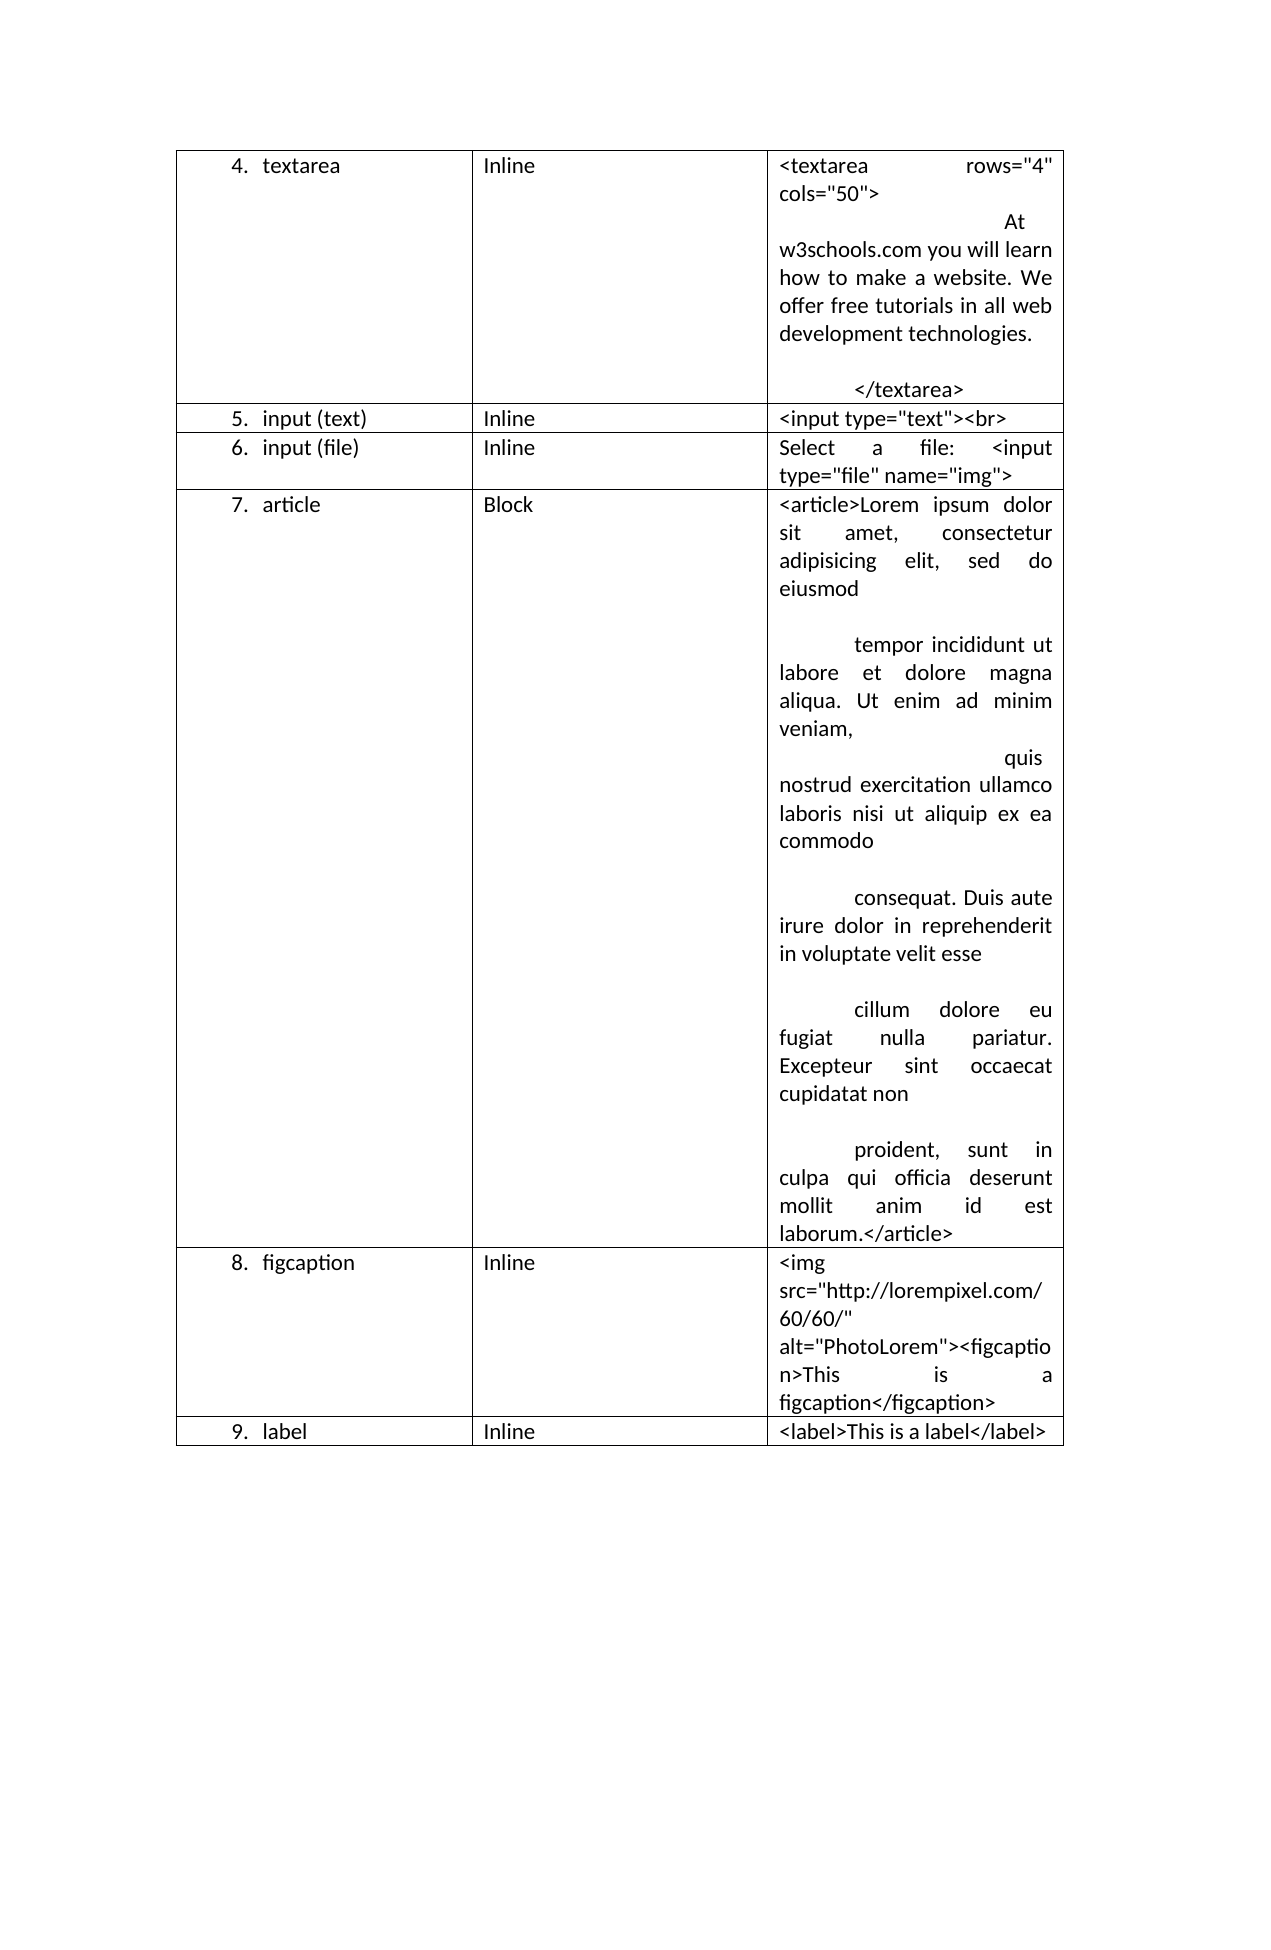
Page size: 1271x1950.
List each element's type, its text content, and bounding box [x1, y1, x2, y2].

table_cell Inline [473, 404, 483, 432]
table_cell article [177, 490, 472, 1247]
table_cell Inline [473, 1417, 483, 1445]
table_cell input (file) [177, 433, 472, 489]
table_cell figcaption [177, 1248, 472, 1416]
table_cell Inline [757, 404, 767, 432]
table_cell label [461, 1417, 472, 1445]
table_cell Inline [757, 1417, 767, 1445]
table_cell textarea [177, 151, 472, 403]
table_cell Inline [473, 433, 767, 489]
table_cell Inline [473, 151, 767, 403]
table_cell Block [473, 490, 767, 1247]
table_cell Inline [473, 1248, 767, 1416]
table_cell input (text) [461, 404, 472, 432]
